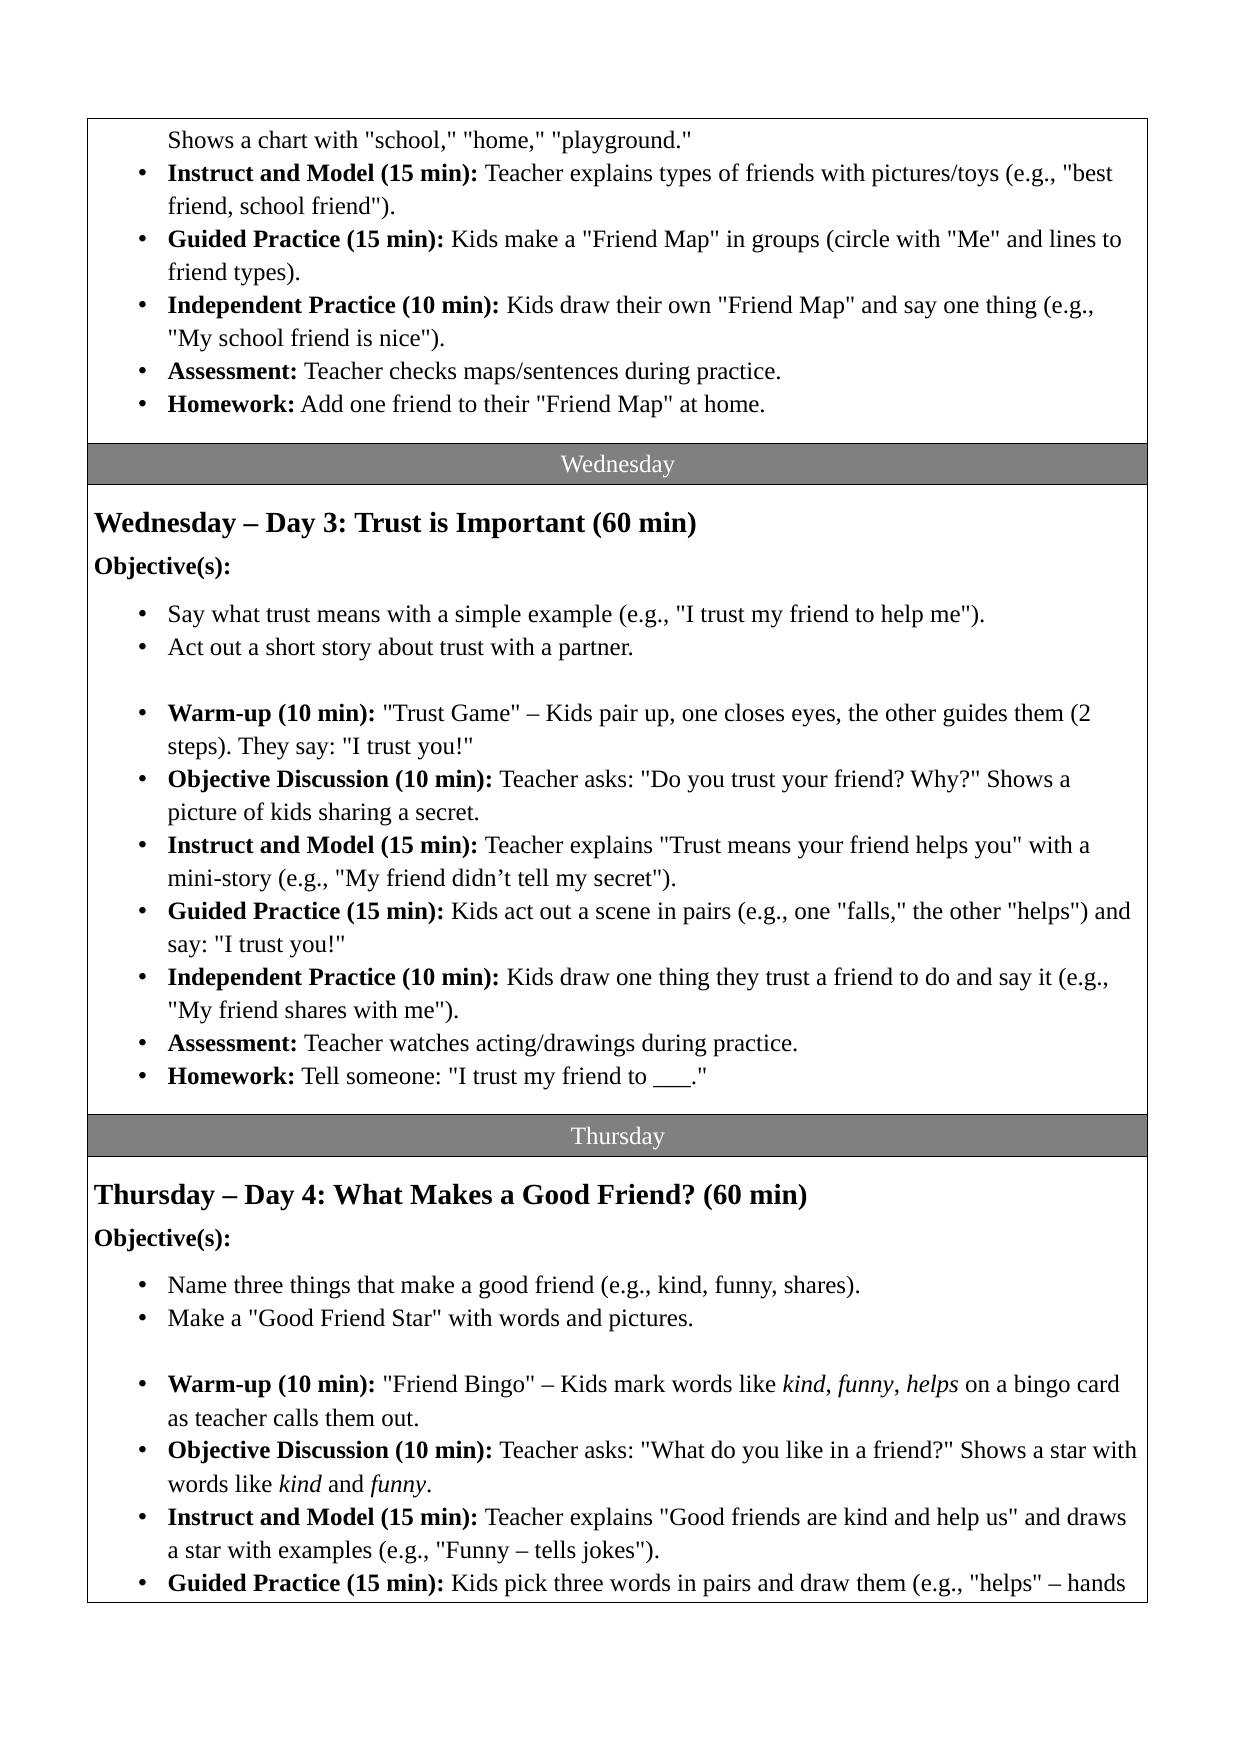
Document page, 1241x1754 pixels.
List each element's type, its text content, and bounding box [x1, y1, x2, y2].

table_cell Tuesday – Day 2: Kinds of Friends (60 min) Objective(s): Name three kinds of friends (e.g., school friend, best friend, family friend). Match friends to where they meet them (e.g., "school friend – at school"). Draw a "Friend Map" with help. Warm-up (10 min): "Where’s My Friend?" – Kids guess where a friend comes from (e.g., "I play with this friend at school" – "School friend!"). Objective Discussion (10 min): Teacher asks: "Do you have friends at school? At home?" Shows a chart with "school," "home," "playground." Instruct and Model (15 min): Teacher explains types of friends with pictures/toys (e.g., "best friend, school friend"). Guided Practice (15 min): Kids make a "Friend Map" in groups (circle with "Me" and lines to friend types). Independent Practice (10 min): Kids draw their own "Friend Map" and say one thing (e.g., "My school friend is nice"). Assessment: Teacher checks maps/sentences during practice. Homework: Add one friend to their "Friend Map" at home. [88, 119, 1147, 442]
table_cell Thursday – Day 4: What Makes a Good Friend? (60 min) Objective(s): Name three things that make a good friend (e.g., kind, funny, shares). Make a "Good Friend Star" with words and pictures. Warm-up (10 min): "Friend Bingo" – Kids mark words like kind, funny, helps on a bingo card as teacher calls them out. Objective Discussion (10 min): Teacher asks: "What do you like in a friend?" Shows a star with words like kind and funny. Instruct and Model (15 min): Teacher explains "Good friends are kind and help us" and draws a star with examples (e.g., "Funny – tells jokes"). Guided Practice (15 min): Kids pick three words in pairs and draw them (e.g., "helps" – hands holding). Independent Practice (10 min): Kids make their own "Good Friend Star" with three words and drawings. Assessment: Teacher checks stars during practice. Homework: Show their star to someone and say one word. [88, 1157, 1147, 1602]
table_cell Wednesday [88, 444, 1147, 484]
table_cell Wednesday – Day 3: Trust is Important (60 min) Objective(s): Say what trust means with a simple example (e.g., "I trust my friend to help me"). Act out a short story about trust with a partner. Warm-up (10 min): "Trust Game" – Kids pair up, one closes eyes, the other guides them (2 steps). They say: "I trust you!" Objective Discussion (10 min): Teacher asks: "Do you trust your friend? Why?" Shows a picture of kids sharing a secret. Instruct and Model (15 min): Teacher explains "Trust means your friend helps you" with a mini-story (e.g., "My friend didn’t tell my secret"). Guided Practice (15 min): Kids act out a scene in pairs (e.g., one "falls," the other "helps") and say: "I trust you!" Independent Practice (10 min): Kids draw one thing they trust a friend to do and say it (e.g., "My friend shares with me"). Assessment: Teacher watches acting/drawings during practice. Homework: Tell someone: "I trust my friend to ___." [88, 485, 1147, 1114]
table_cell Thursday [88, 1115, 1147, 1156]
